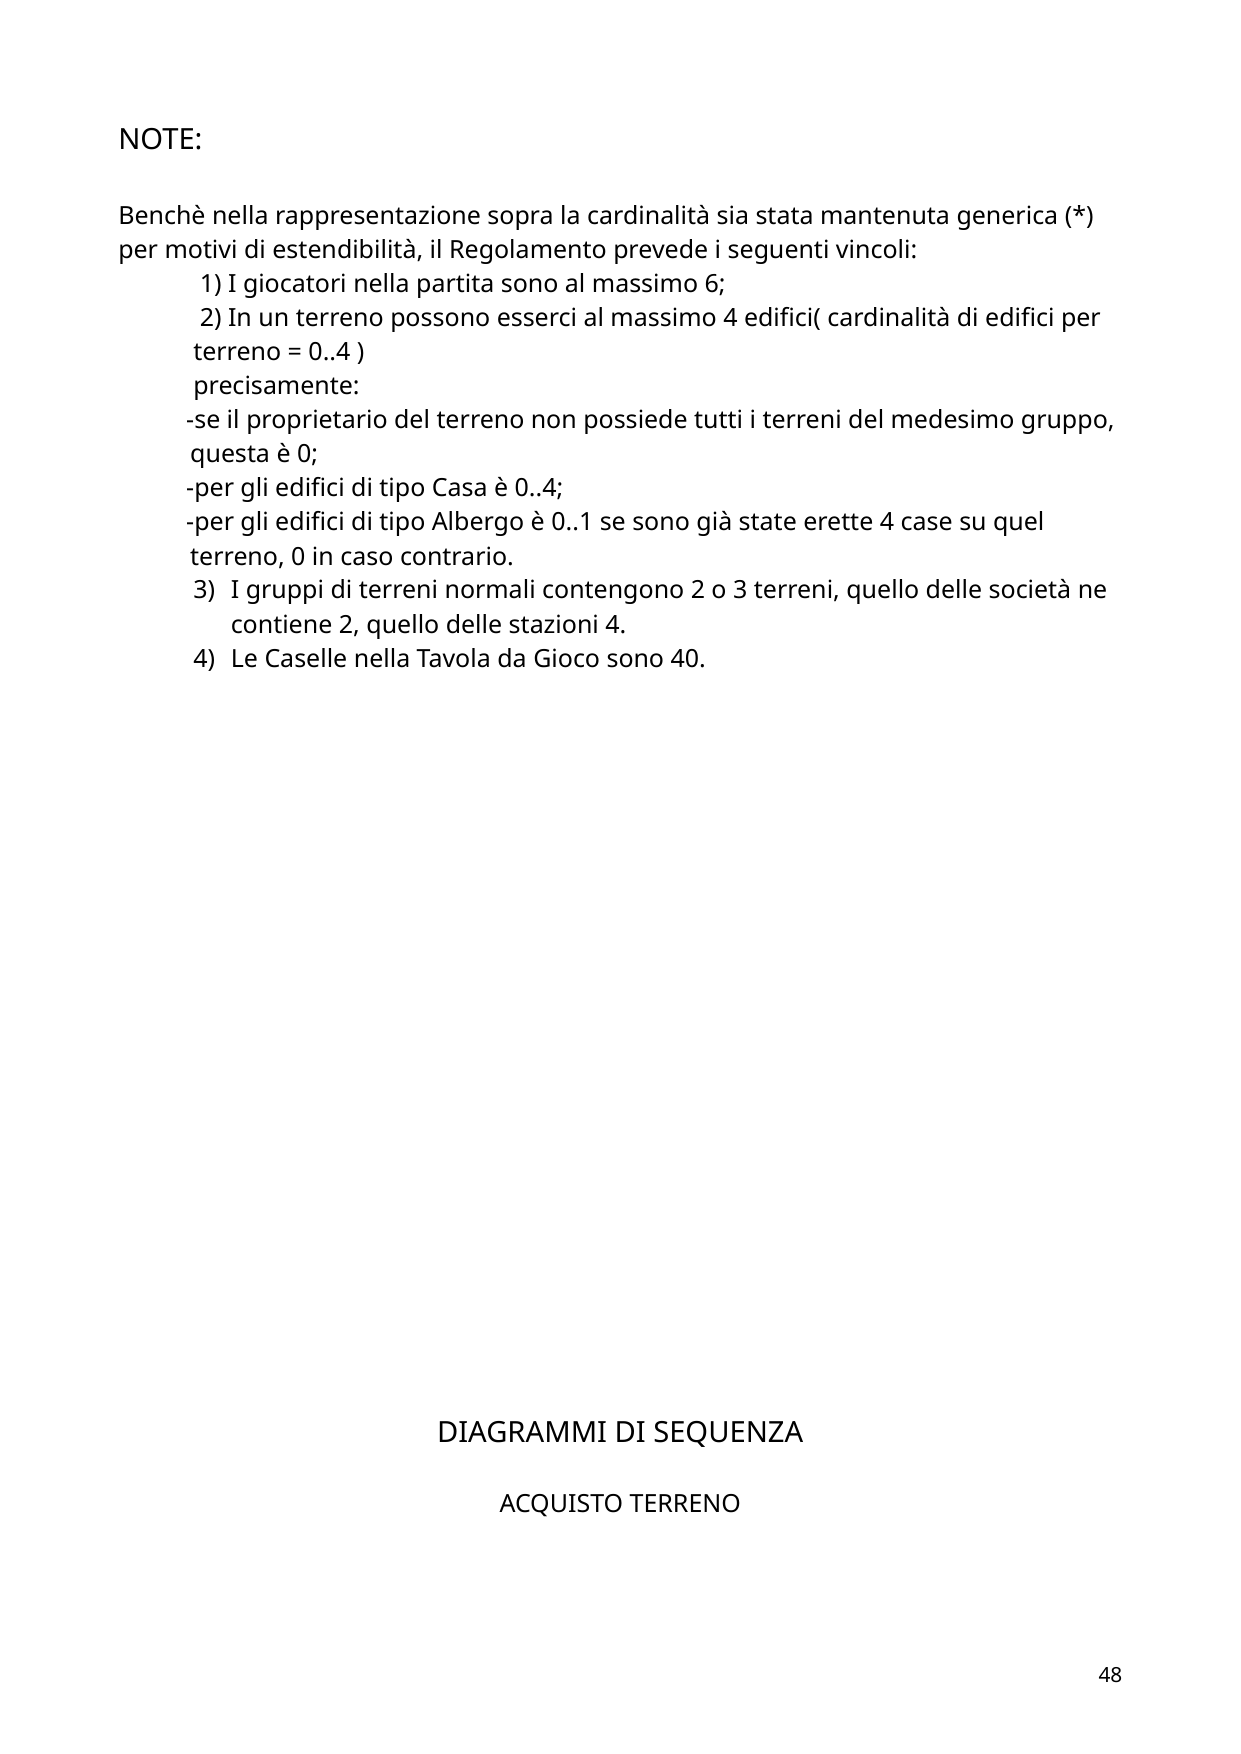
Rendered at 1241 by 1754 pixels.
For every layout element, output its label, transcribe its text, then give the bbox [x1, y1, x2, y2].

text NOTE: [118, 118, 1122, 158]
list Le Caselle nella Tavola da Gioco sono 40. [193, 640, 1122, 674]
list I gruppi di terreni normali contengono 2 o 3 terreni, quello delle società ne contiene 2, quello delle stazioni 4. [193, 572, 1122, 640]
text DIAGRAMMI DI SEQUENZA [118, 1412, 1122, 1451]
list 1) I giocatori nella partita sono al massimo 6; [156, 266, 1122, 300]
list precisamente: [156, 368, 1122, 402]
text ACQUISTO TERRENO [118, 1485, 1122, 1519]
text -per gli edifici di tipo Albergo è 0..1 se sono già state erette 4 case su quel terreno, 0 in caso contrario. [121, 504, 1122, 572]
text Benchè nella rappresentazione sopra la cardinalità sia stata mantenuta generica (*) per motivi di estendibilità, il Regolamento prevede i seguenti vincoli: [118, 197, 1122, 266]
text -per gli edifici di tipo Casa è 0..4; [121, 470, 1122, 504]
list 2) In un terreno possono esserci al massimo 4 edifici( cardinalità di edifici per terreno = 0..4 ) [156, 300, 1122, 368]
text -se il proprietario del terreno non possiede tutti i terreni del medesimo gruppo, questa è 0; [121, 402, 1122, 470]
